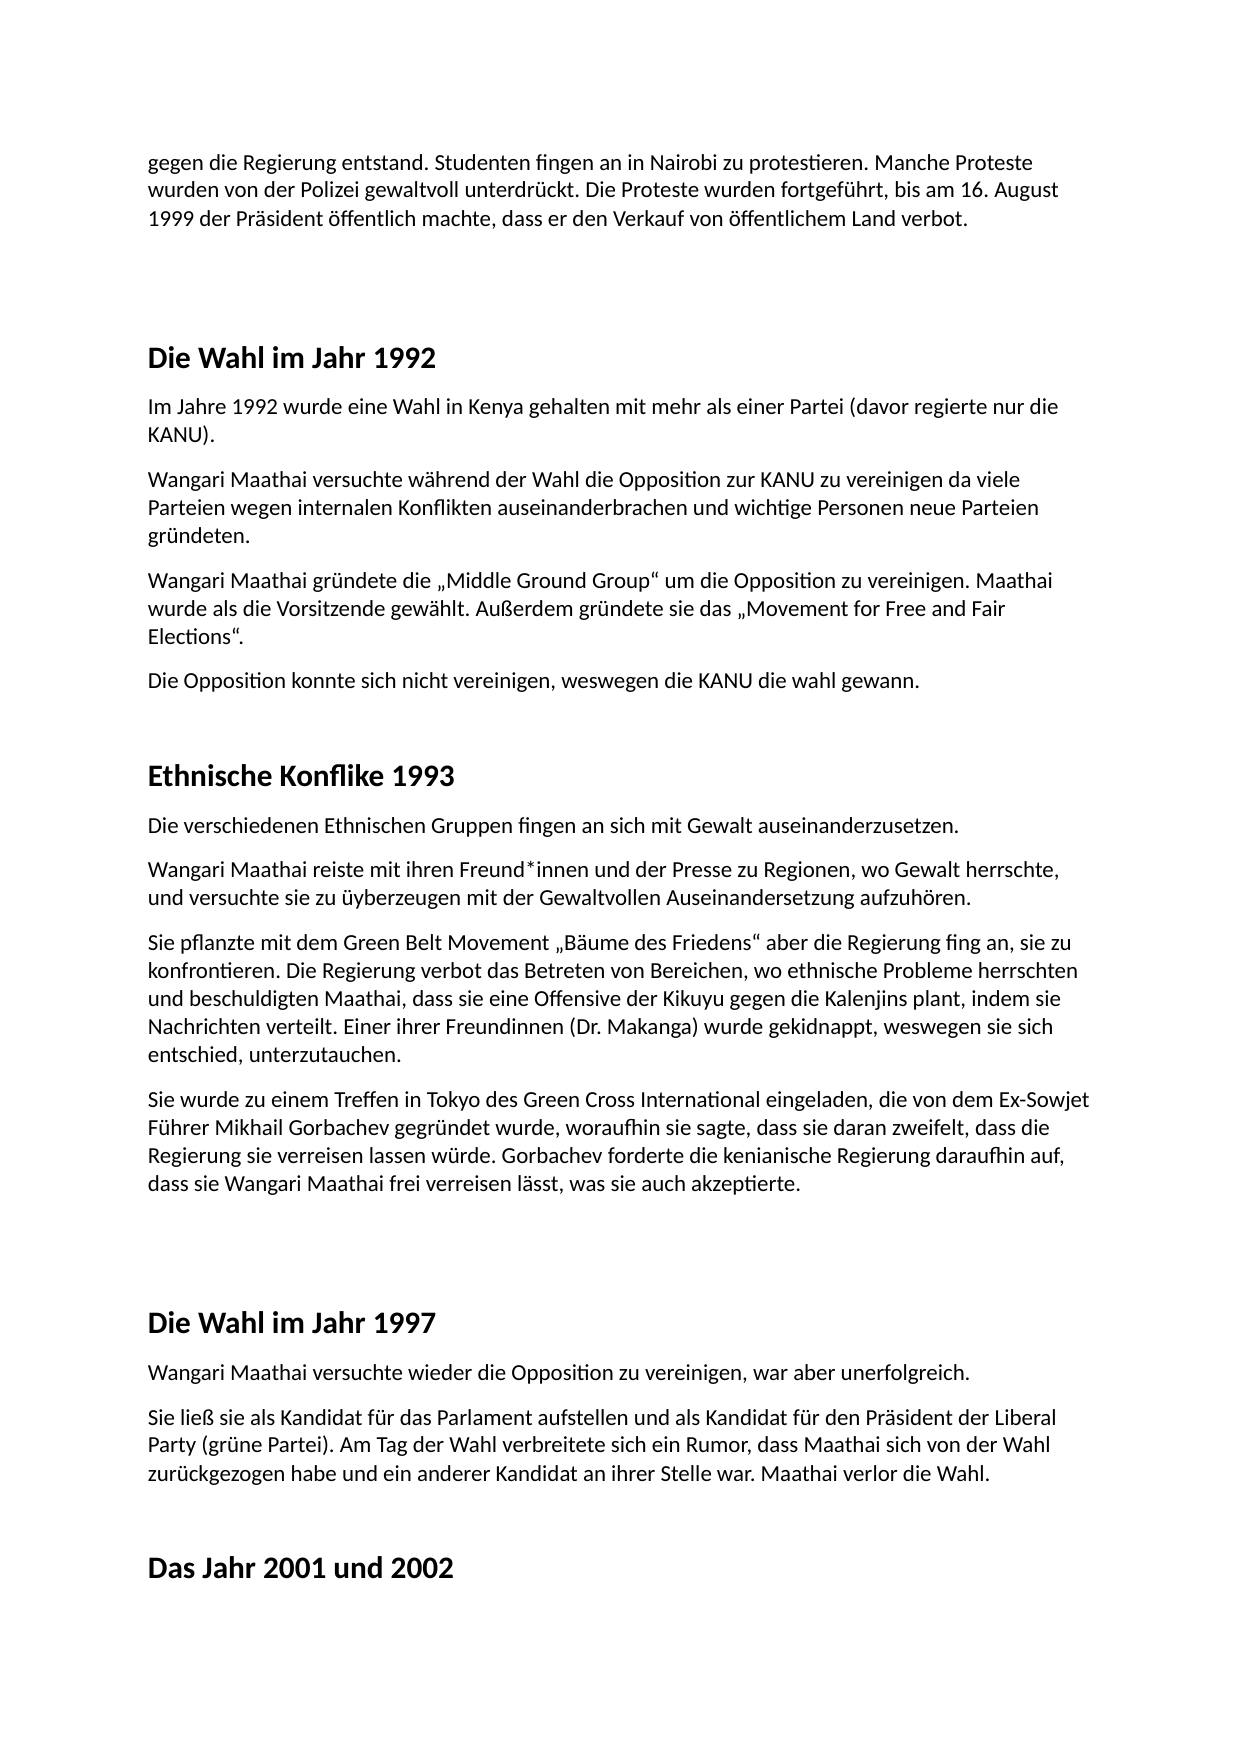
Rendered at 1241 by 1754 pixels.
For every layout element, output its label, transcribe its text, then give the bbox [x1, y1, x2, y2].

text Sie ließ sie als Kandidat für das Parlament aufstellen und als Kandidat für den Präsident der Liberal Party (grüne Partei). Am Tag der Wahl verbreitete sich ein Rumor, dass Maathai sich von der Wahl zurückgezogen habe und ein anderer Kandidat an ihrer Stelle war. Maathai verlor die Wahl. [148, 1403, 1093, 1487]
text Wangari Maathai reiste mit ihren Freund*innen und der Presse zu Regionen, wo Gewalt herrschte, und versuchte sie zu üyberzeugen mit der Gewaltvollen Auseinandersetzung aufzuhören. [148, 856, 1093, 912]
text Die verschiedenen Ethnischen Gruppen fingen an sich mit Gewalt auseinanderzusetzen. [148, 811, 1093, 839]
text Die Opposition konnte sich nicht vereinigen, weswegen die KANU die wahl gewann. [148, 667, 1093, 695]
text Wangari Maathai versuchte wieder die Opposition zu vereinigen, war aber unerfolgreich. [148, 1358, 1093, 1386]
text Die Wahl im Jahr 1992 [148, 338, 1093, 376]
text Die Wahl im Jahr 1997 [148, 1303, 1093, 1341]
text Sie wurde zu einem Treffen in Tokyo des Green Cross International eingeladen, die von dem Ex-Sowjet Führer Mikhail Gorbachev gegründet wurde, woraufhin sie sagte, dass sie daran zweifelt, dass die Regierung sie verreisen lassen würde. Gorbachev forderte die kenianische Regierung daraufhin auf, dass sie Wangari Maathai frei verreisen lässt, was sie auch akzeptierte. [148, 1085, 1093, 1197]
text Wangari Maathai gründete die „Middle Ground Group“ um die Opposition zu vereinigen. Maathai wurde als die Vorsitzende gewählt. Außerdem gründete sie das „Movement for Free and Fair Elections“. [148, 566, 1093, 650]
text Ethnische Konflike 1993 [148, 756, 1093, 794]
text Im Jahre 1992 wurde eine Wahl in Kenya gehalten mit mehr als einer Partei (davor regierte nur die KANU). [148, 392, 1093, 448]
text gegen die Regierung entstand. Studenten fingen an in Nairobi zu protestieren. Manche Proteste wurden von der Polizei gewaltvoll unterdrückt. Die Proteste wurden fortgeführt, bis am 16. August 1999 der Präsident öffentlich machte, dass er den Verkauf von öffentlichem Land verbot. [148, 148, 1093, 232]
text Sie pflanzte mit dem Green Belt Movement „Bäume des Friedens“ aber die Regierung fing an, sie zu konfrontieren. Die Regierung verbot das Betreten von Bereichen, wo ethnische Probleme herrschten und beschuldigten Maathai, dass sie eine Offensive der Kikuyu gegen die Kalenjins plant, indem sie Nachrichten verteilt. Einer ihrer Freundinnen (Dr. Makanga) wurde gekidnappt, weswegen sie sich entschied, unterzutauchen. [148, 928, 1093, 1068]
text Wangari Maathai versuchte während der Wahl die Opposition zur KANU zu vereinigen da viele Parteien wegen internalen Konflikten auseinanderbrachen und wichtige Personen neue Parteien gründeten. [148, 465, 1093, 549]
text Das Jahr 2001 und 2002 [148, 1548, 1093, 1586]
